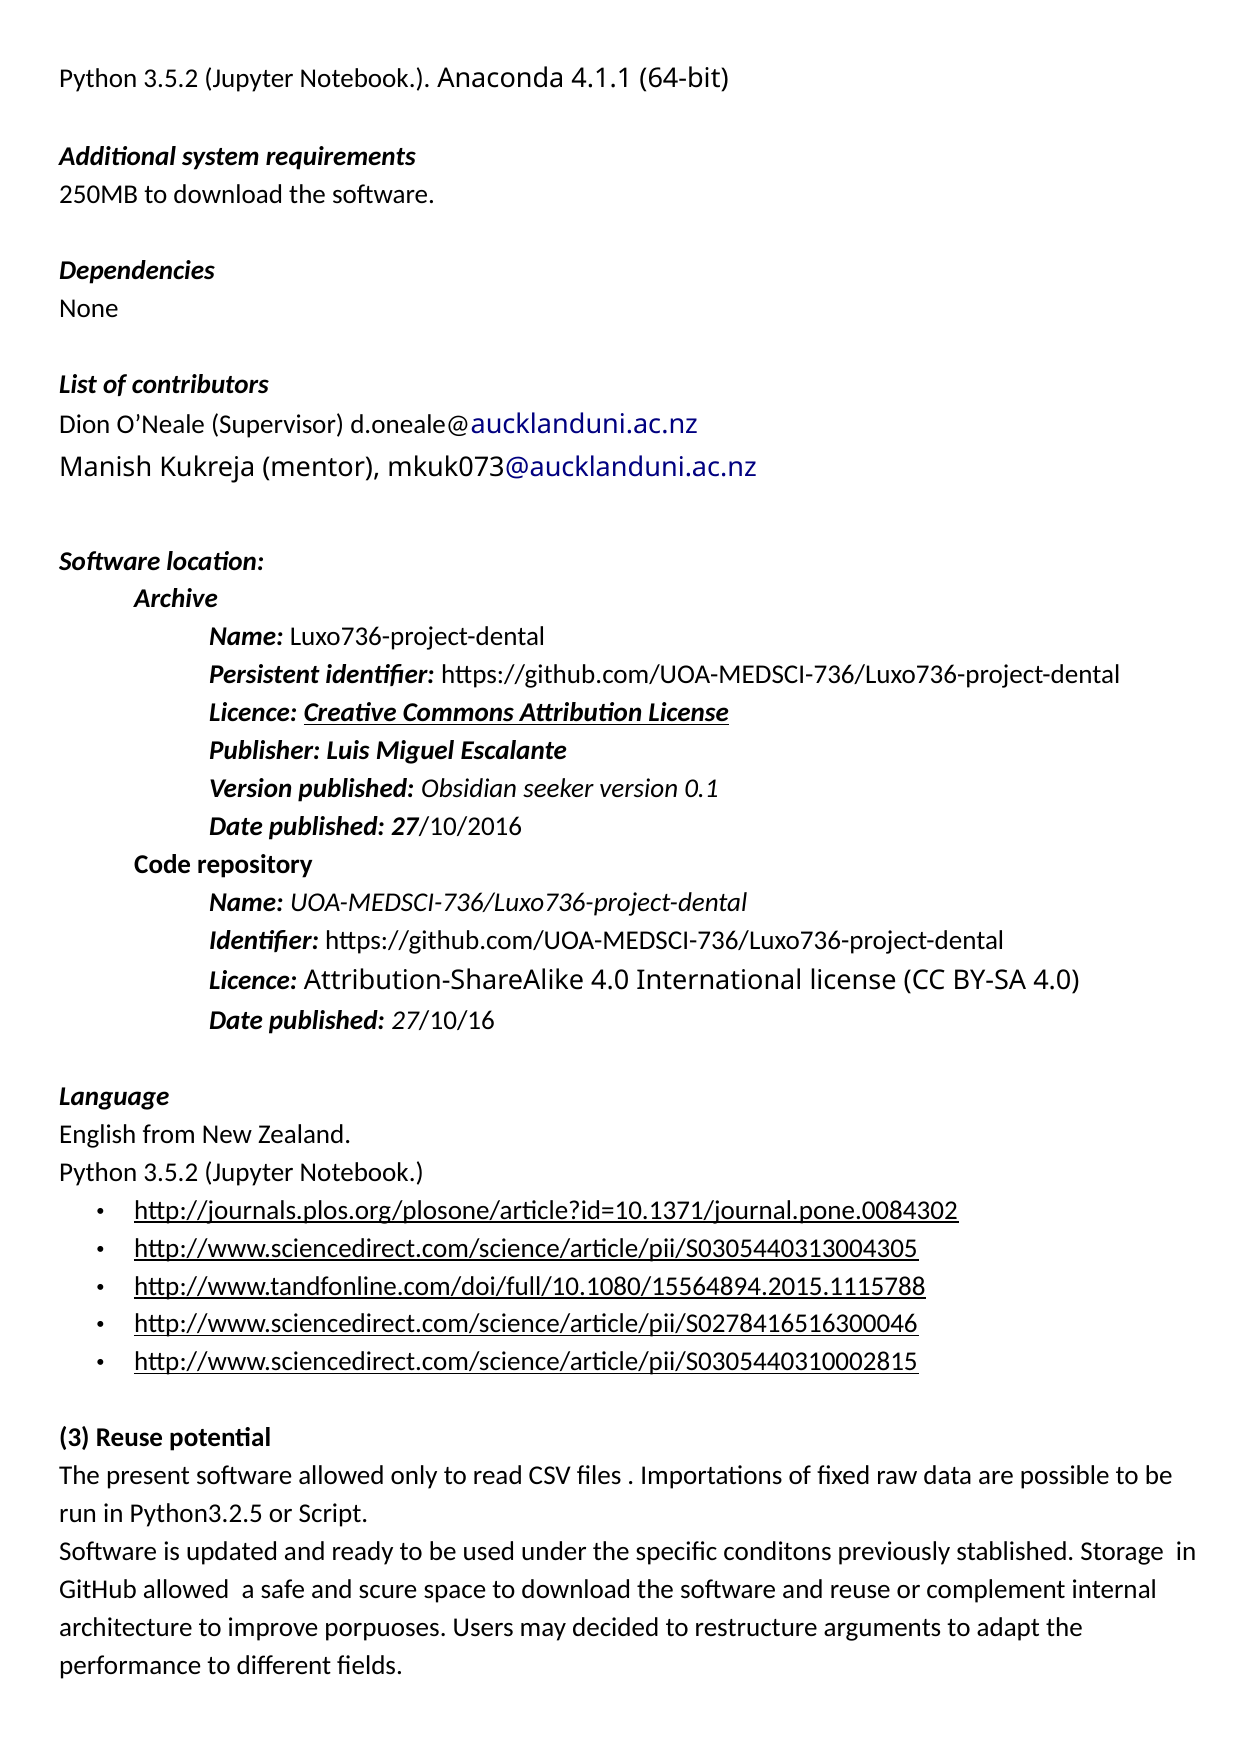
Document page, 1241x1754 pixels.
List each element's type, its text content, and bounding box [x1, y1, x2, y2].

text Manish Kukreja (mentor), mkuk073@aucklanduni.ac.nz [59, 447, 1211, 484]
text (3) Reuse potential [59, 1420, 1211, 1453]
text Archive [134, 582, 1211, 615]
text Date published: 27/10/16 [209, 1003, 1211, 1036]
text Identifier: https://github.com/UOA-MEDSCI-736/Luxo736-project-dental [209, 923, 1211, 956]
text Language [59, 1079, 1211, 1112]
text The present software allowed only to read CSV files . Importations of fixed raw data are possible to be run in Python3.2.5 or Script. [59, 1458, 1211, 1529]
text Software is updated and ready to be used under the specific conditons previously stablished. Storage in GitHub allowed a safe and scure space to download the software and reuse or complement internal architecture to improve porpuoses. Users may decided to restructure arguments to adapt the performance to different fields. [59, 1534, 1211, 1681]
text Code repository [134, 847, 1211, 880]
text English from New Zealand. [59, 1117, 1211, 1150]
text Publisher: Luis Miguel Escalante [209, 733, 1211, 766]
text Additional system requirements [59, 139, 1211, 172]
text Name: Luxo736-project-dental [209, 619, 1211, 653]
text Dependencies [59, 253, 1211, 286]
text None [59, 291, 1211, 324]
text List of contributors [59, 367, 1211, 400]
text Dion O’Neale (Supervisor) d.oneale@aucklanduni.ac.nz [59, 405, 1211, 442]
list http://www.tandfonline.com/doi/full/10.1080/15564894.2015.1115788 [96, 1269, 1211, 1302]
list http://journals.plos.org/plosone/article?id=10.1371/journal.pone.0084302 [96, 1193, 1211, 1226]
list http://www.sciencedirect.com/science/article/pii/S0278416516300046 [96, 1307, 1211, 1339]
text Version published: Obsidian seeker version 0.1 [209, 771, 1211, 804]
list http://www.sciencedirect.com/science/article/pii/S0305440313004305 [96, 1231, 1211, 1264]
text Licence: Attribution-ShareAlike 4.0 International license (CC BY-SA 4.0) [209, 961, 1211, 998]
text Licence: Creative Commons Attribution License [209, 695, 1211, 728]
text Date published: 27/10/2016 [209, 809, 1211, 842]
text Software location: [59, 544, 1211, 577]
text Persistent identifier: https://github.com/UOA-MEDSCI-736/Luxo736-project-dental [209, 657, 1211, 691]
text Python 3.5.2 (Jupyter Notebook.) [59, 1155, 1211, 1188]
text Name: UOA-MEDSCI-736/Luxo736-project-dental [209, 885, 1211, 918]
text Python 3.5.2 (Jupyter Notebook.). Anaconda 4.1.1 (64-bit) [59, 59, 1211, 96]
list http://www.sciencedirect.com/science/article/pii/S0305440310002815 [96, 1344, 1211, 1377]
text 250MB to download the software. [59, 177, 1211, 210]
